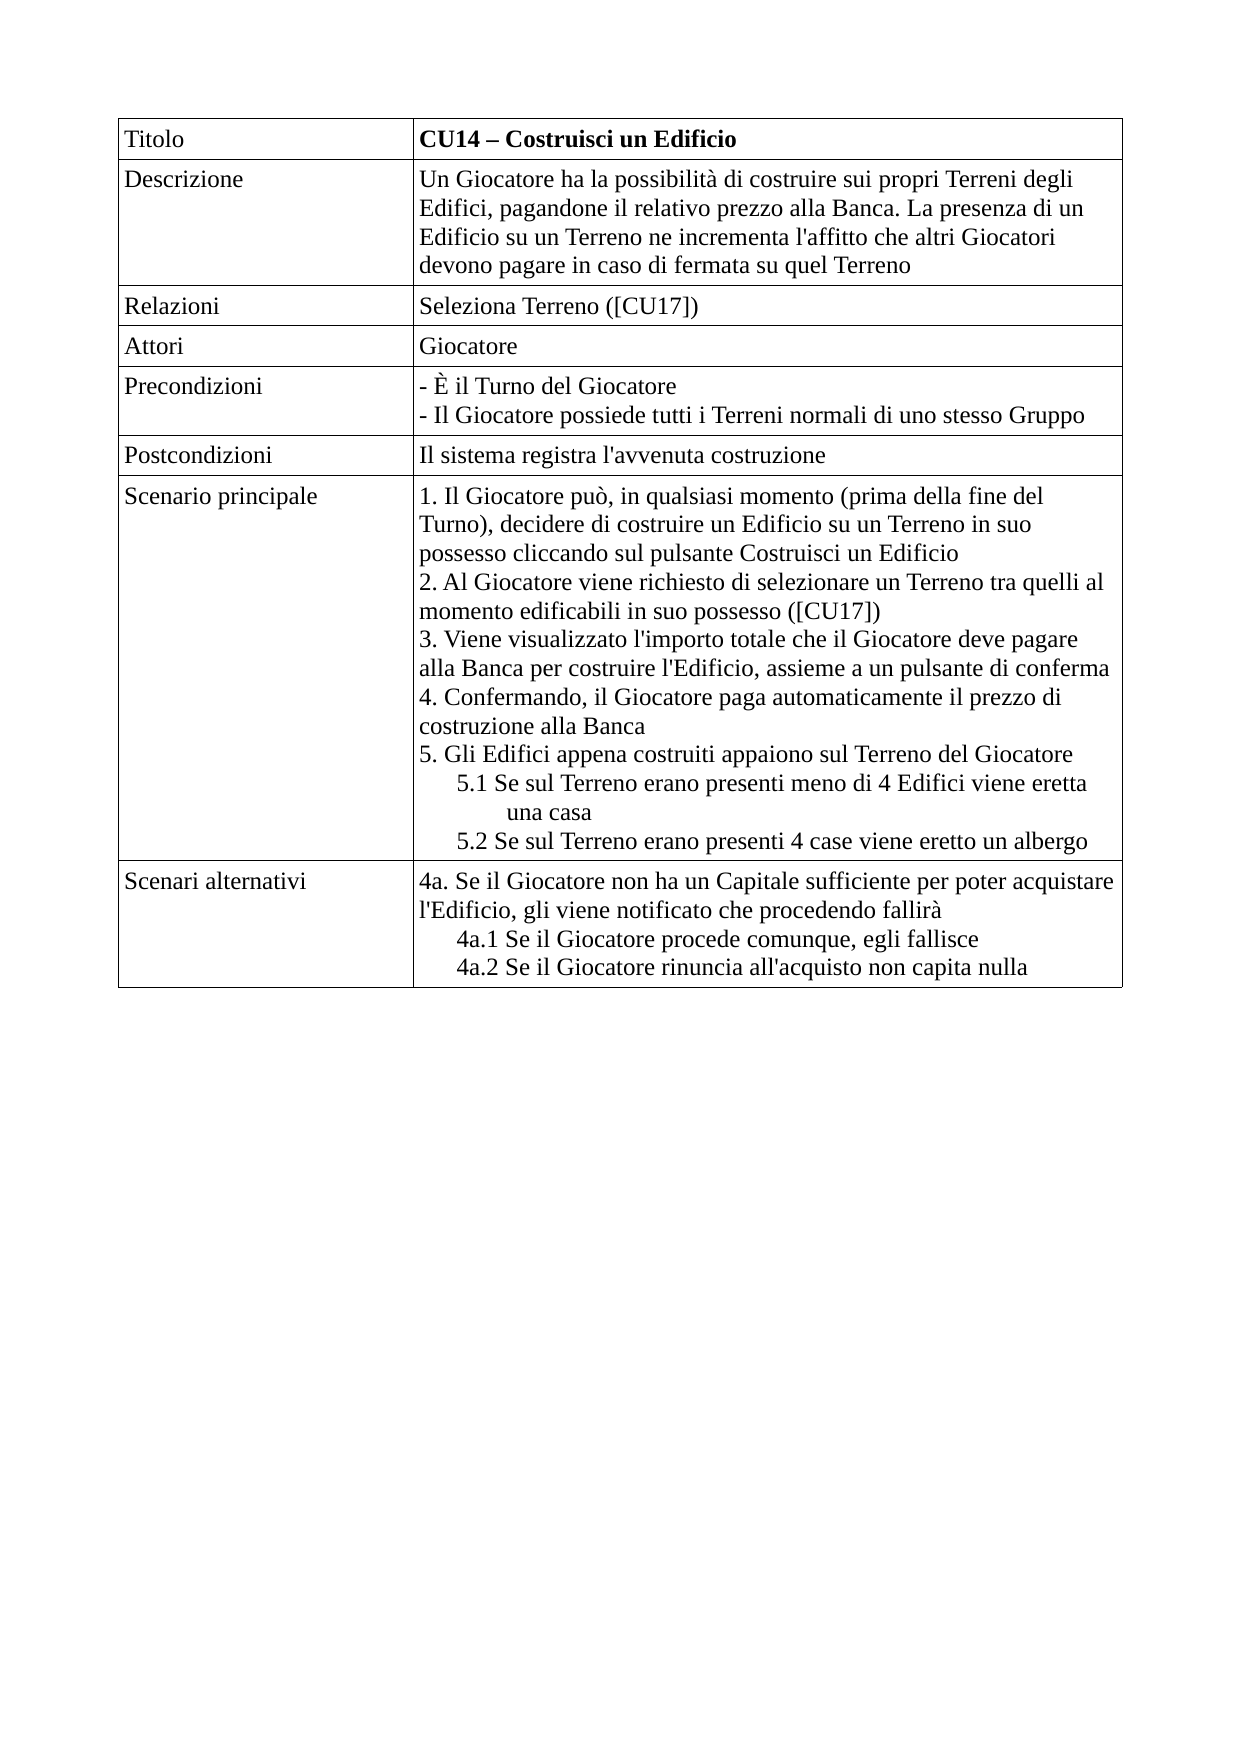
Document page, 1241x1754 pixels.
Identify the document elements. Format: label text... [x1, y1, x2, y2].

table_cell 4a. Se il Giocatore non ha un Capitale sufficiente per poter acquistare l'Edificio, gli viene notificato che procedendo fallirà 4a.1 Se il Giocatore procede comunque, egli fallisce 4a.2 Se il Giocatore rinuncia all'acquisto non capita nulla [414, 861, 1122, 987]
table_cell Relazioni [119, 286, 413, 325]
table_cell Un Giocatore ha la possibilità di costruire sui propri Terreni degli Edifici, pagandone il relativo prezzo alla Banca. La presenza di un Edificio su un Terreno ne incrementa l'affitto che altri Giocatori devono pagare in caso di fermata su quel Terreno [414, 160, 1122, 285]
table_header Titolo [119, 119, 413, 158]
table_cell Precondizioni [119, 367, 413, 435]
table_cell Scenario principale [119, 476, 413, 860]
table_cell Giocatore [414, 326, 1122, 366]
table_cell Il sistema registra l'avvenuta costruzione [414, 436, 1122, 475]
table_cell - È il Turno del Giocatore - Il Giocatore possiede tutti i Terreni normali di uno stesso Gruppo [414, 367, 1122, 435]
table_cell Descrizione [119, 160, 413, 285]
table_cell Seleziona Terreno ([CU17]) [414, 286, 1122, 325]
table_cell Attori [119, 326, 413, 366]
table_cell 1. Il Giocatore può, in qualsiasi momento (prima della fine del Turno), decidere di costruire un Edificio su un Terreno in suo possesso cliccando sul pulsante Costruisci un Edificio 2. Al Giocatore viene richiesto di selezionare un Terreno tra quelli al momento edificabili in suo possesso ([CU17]) 3. Viene visualizzato l'importo totale che il Giocatore deve pagare alla Banca per costruire l'Edificio, assieme a un pulsante di conferma 4. Confermando, il Giocatore paga automaticamente il prezzo di costruzione alla Banca 5. Gli Edifici appena costruiti appaiono sul Terreno del Giocatore 5.1 Se sul Terreno erano presenti meno di 4 Edifici viene eretta una casa 5.2 Se sul Terreno erano presenti 4 case viene eretto un albergo [414, 476, 1122, 860]
table_cell Postcondizioni [119, 436, 413, 475]
table_cell Scenari alternativi [119, 861, 413, 987]
table_header CU14 – Costruisci un Edificio [414, 119, 1122, 158]
